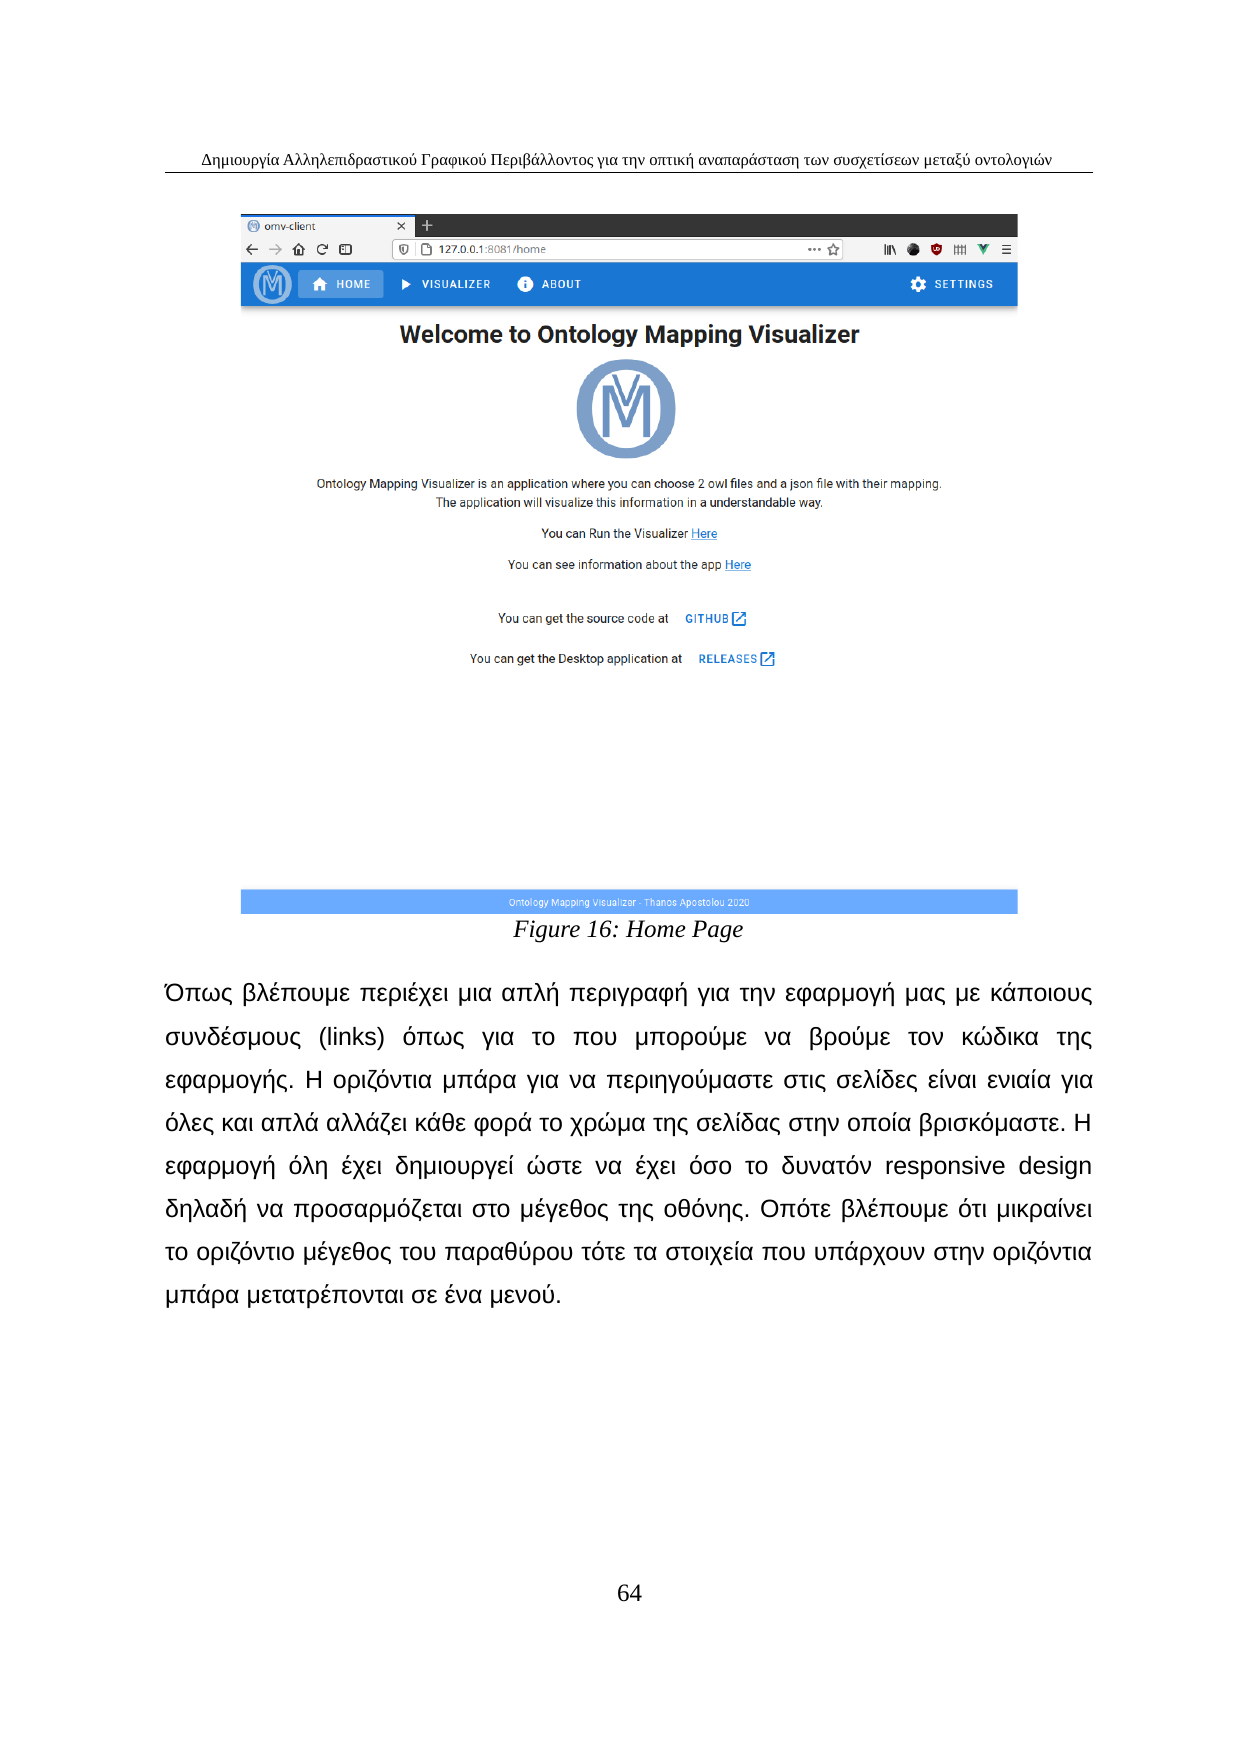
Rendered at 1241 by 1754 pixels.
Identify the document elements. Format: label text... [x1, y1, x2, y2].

text Figure 16: Home Page [241, 914, 1018, 943]
text Όπως βλέπουμε περιέχει μια απλή περιγραφή για την εφαρμογή μας με κάποιους συνδέσμους (links) όπως για το που μπορούμε να βρούμε τον κώδικα της εφαρμογής. Η οριζόντια μπάρα για να περιηγούμαστε στις σελίδες είναι ενιαία για όλες και απλά αλλάζει κάθε φορά το χρώμα της σελίδας στην οποία βρισκόμαστε. Η εφαρμογή όλη έχει δημιουργεί ώστε να έχει όσο το δυνατόν responsive design δηλαδή να προσαρμόζεται στο μέγεθος της οθόνης. Οπότε βλέπουμε ότι μικραίνει το οριζόντιο μέγεθος του παραθύρου τότε τα στοιχεία που υπάρχουν στην οριζόντια μπάρα μετατρέπονται σε ένα μενού. [165, 978, 1093, 1309]
picture [240, 214, 1018, 914]
